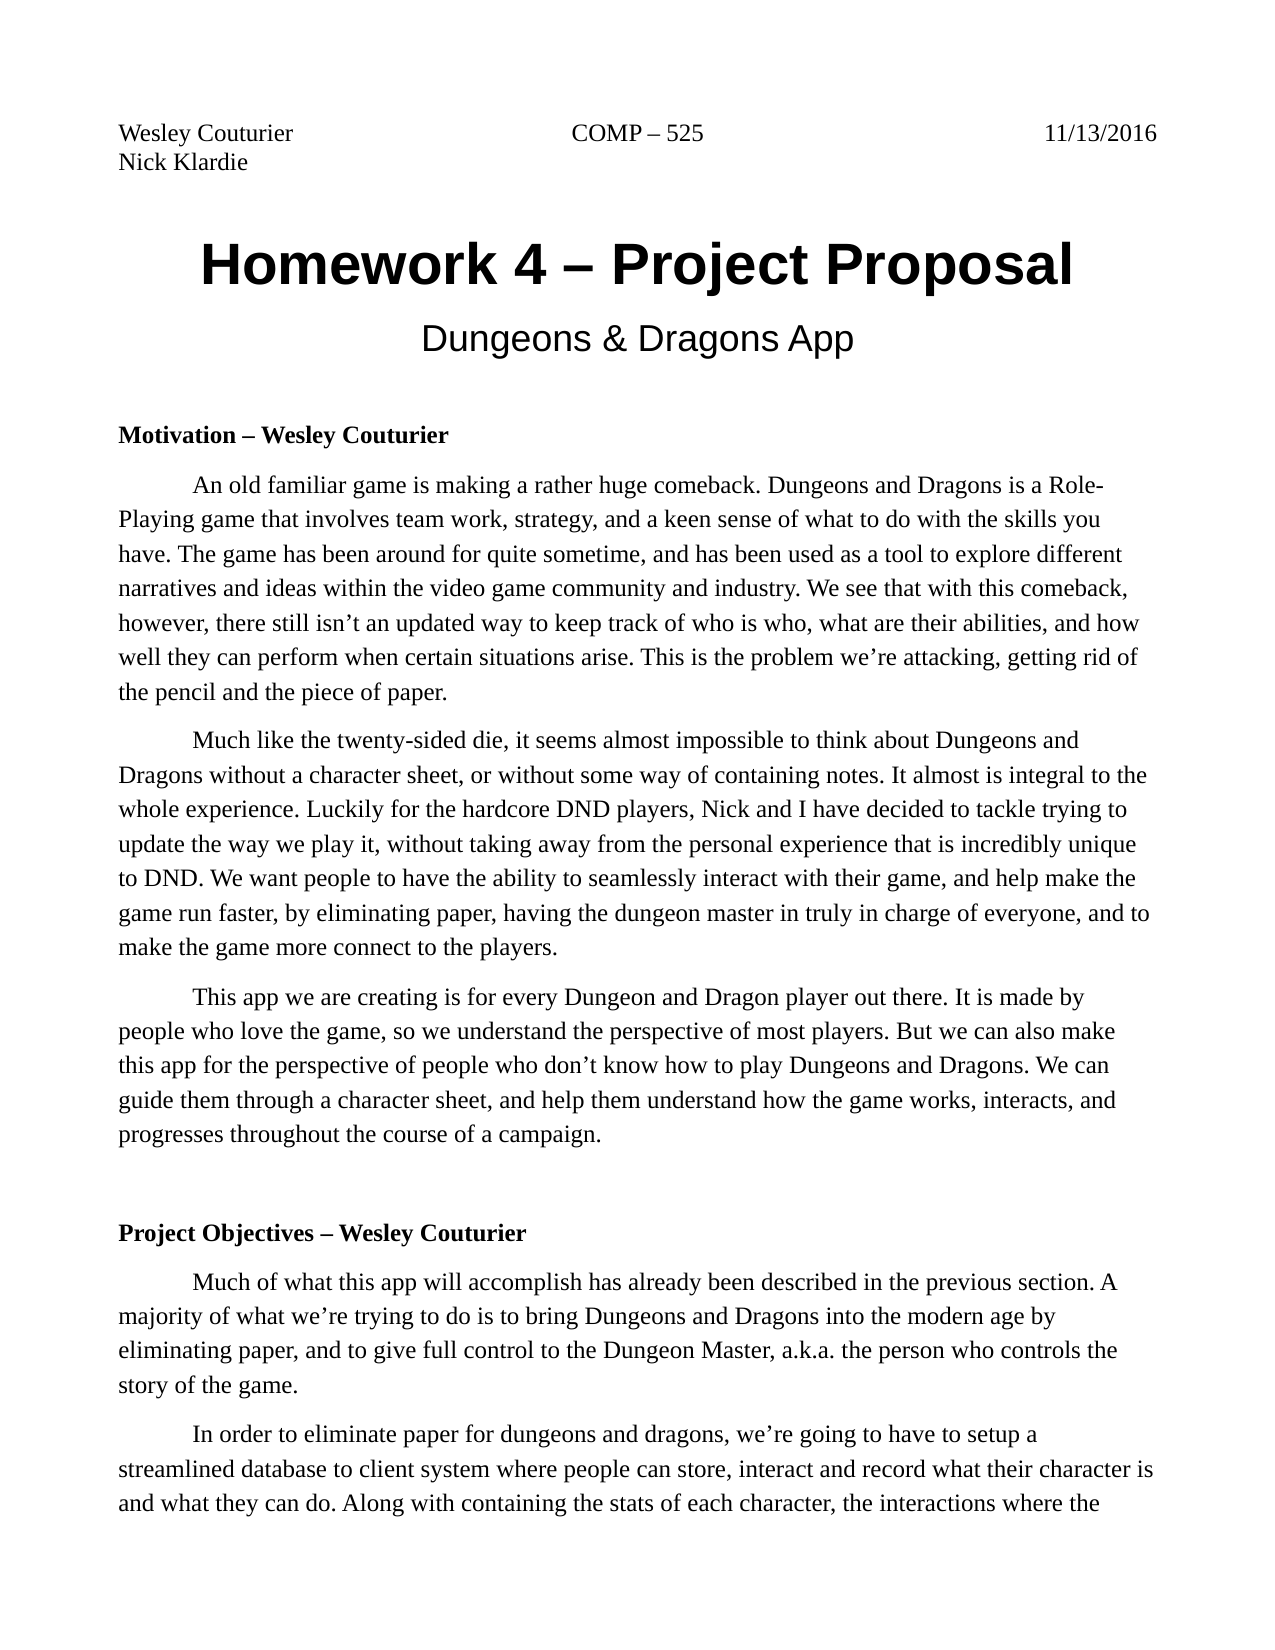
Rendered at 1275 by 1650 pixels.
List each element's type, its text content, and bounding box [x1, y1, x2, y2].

text Much like the twenty-sided die, it seems almost impossible to think about Dungeons and Dragons without a character sheet, or without some way of containing notes. It almost is integral to the whole experience. Luckily for the hardcore DND players, Nick and I have decided to tackle trying to update the way we play it, without taking away from the personal experience that is incredibly unique to DND. We want people to have the ability to seamlessly interact with their game, and help make the game run faster, by eliminating paper, having the dungeon master in truly in charge of everyone, and to make the game more connect to the players. [118, 726, 1157, 961]
text This app we are creating is for every Dungeon and Dragon player out there. It is made by people who love the game, so we understand the perspective of most players. But we can also make this app for the perspective of people who don’t know how to play Dungeons and Dragons. We can guide them through a character sheet, and help them understand how the game works, interacts, and progresses throughout the course of a campaign. [118, 982, 1157, 1148]
text Motivation – Wesley Couturier [118, 421, 1157, 449]
text Project Objectives – Wesley Couturier [118, 1218, 1157, 1246]
text An old familiar game is making a rather huge comeback. Dungeons and Dragons is a Role-Playing game that involves team work, strategy, and a keen sense of what to do with the skills you have. The game has been around for quite sometime, and has been used as a tool to explore different narratives and ideas within the video game community and industry. We see that with this comeback, however, there still isn’t an updated way to keep track of who is who, what are their abilities, and how well they can perform when certain situations arise. This is the problem we’re attacking, getting rid of the pencil and the piece of paper. [118, 470, 1157, 705]
subtitle Dungeons & Dragons App [118, 316, 1157, 359]
text In order to eliminate paper for dungeons and dragons, we’re going to have to setup a streamlined database to client system where people can store, interact and record what their character is and what they can do. Along with containing the stats of each character, the interactions where the [118, 1419, 1157, 1517]
title Homework 4 – Project Proposal [118, 230, 1157, 297]
text Much of what this app will accomplish has already been described in the previous section. A majority of what we’re trying to do is to bring Dungeons and Dragons into the modern age by eliminating paper, and to give full control to the Dungeon Master, a.k.a. the person who controls the story of the game. [118, 1267, 1157, 1399]
